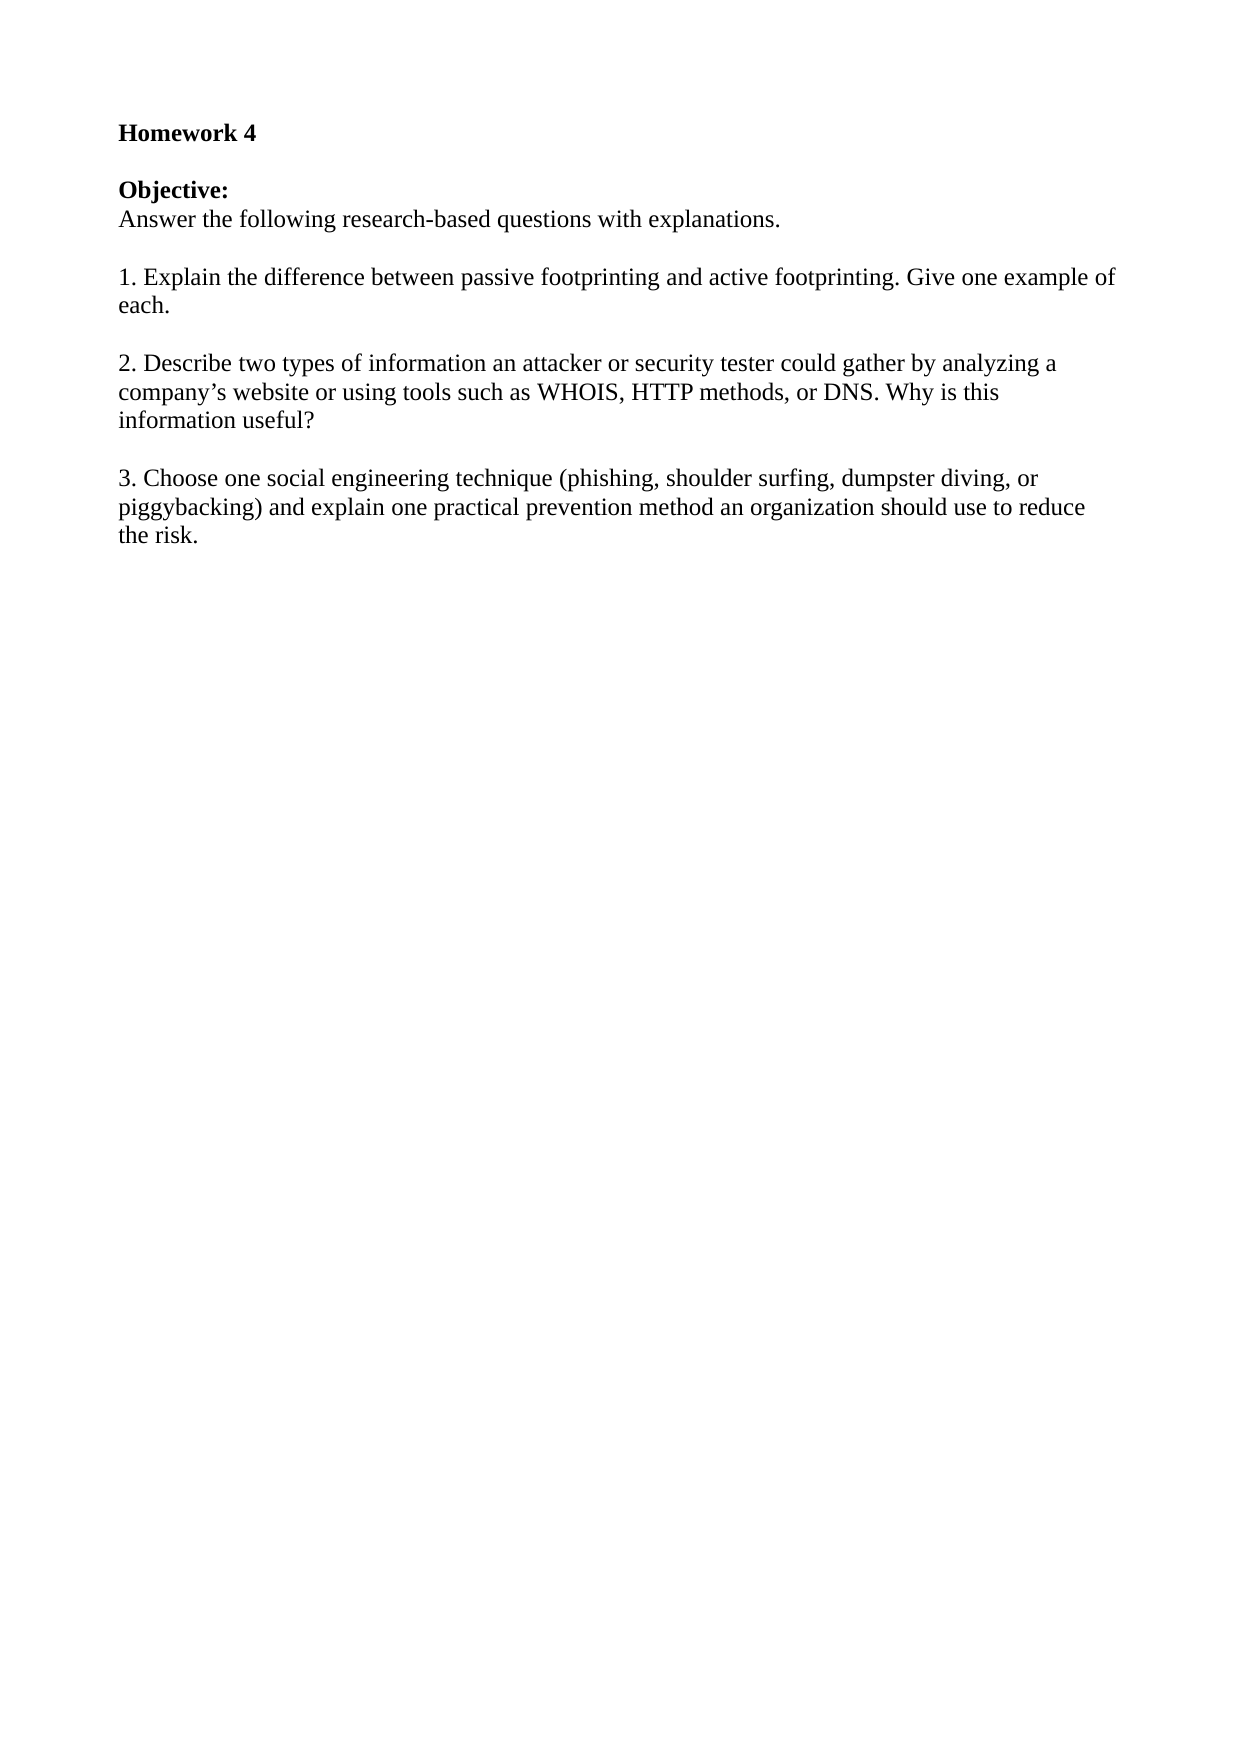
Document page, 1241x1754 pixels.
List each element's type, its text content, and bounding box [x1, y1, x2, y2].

text Objective: [118, 176, 1122, 204]
text 1. Explain the difference between passive footprinting and active footprinting. Give one example of each. [118, 262, 1122, 319]
text Answer the following research-based questions with explanations. [118, 204, 1122, 233]
text 2. Describe two types of information an attacker or security tester could gather by analyzing a company’s website or using tools such as WHOIS, HTTP methods, or DNS. Why is this information useful? [118, 348, 1122, 434]
text Homework 4 [118, 118, 1122, 147]
text 3. Choose one social engineering technique (phishing, shoulder surfing, dumpster diving, or piggybacking) and explain one practical prevention method an organization should use to reduce the risk. [118, 463, 1122, 549]
